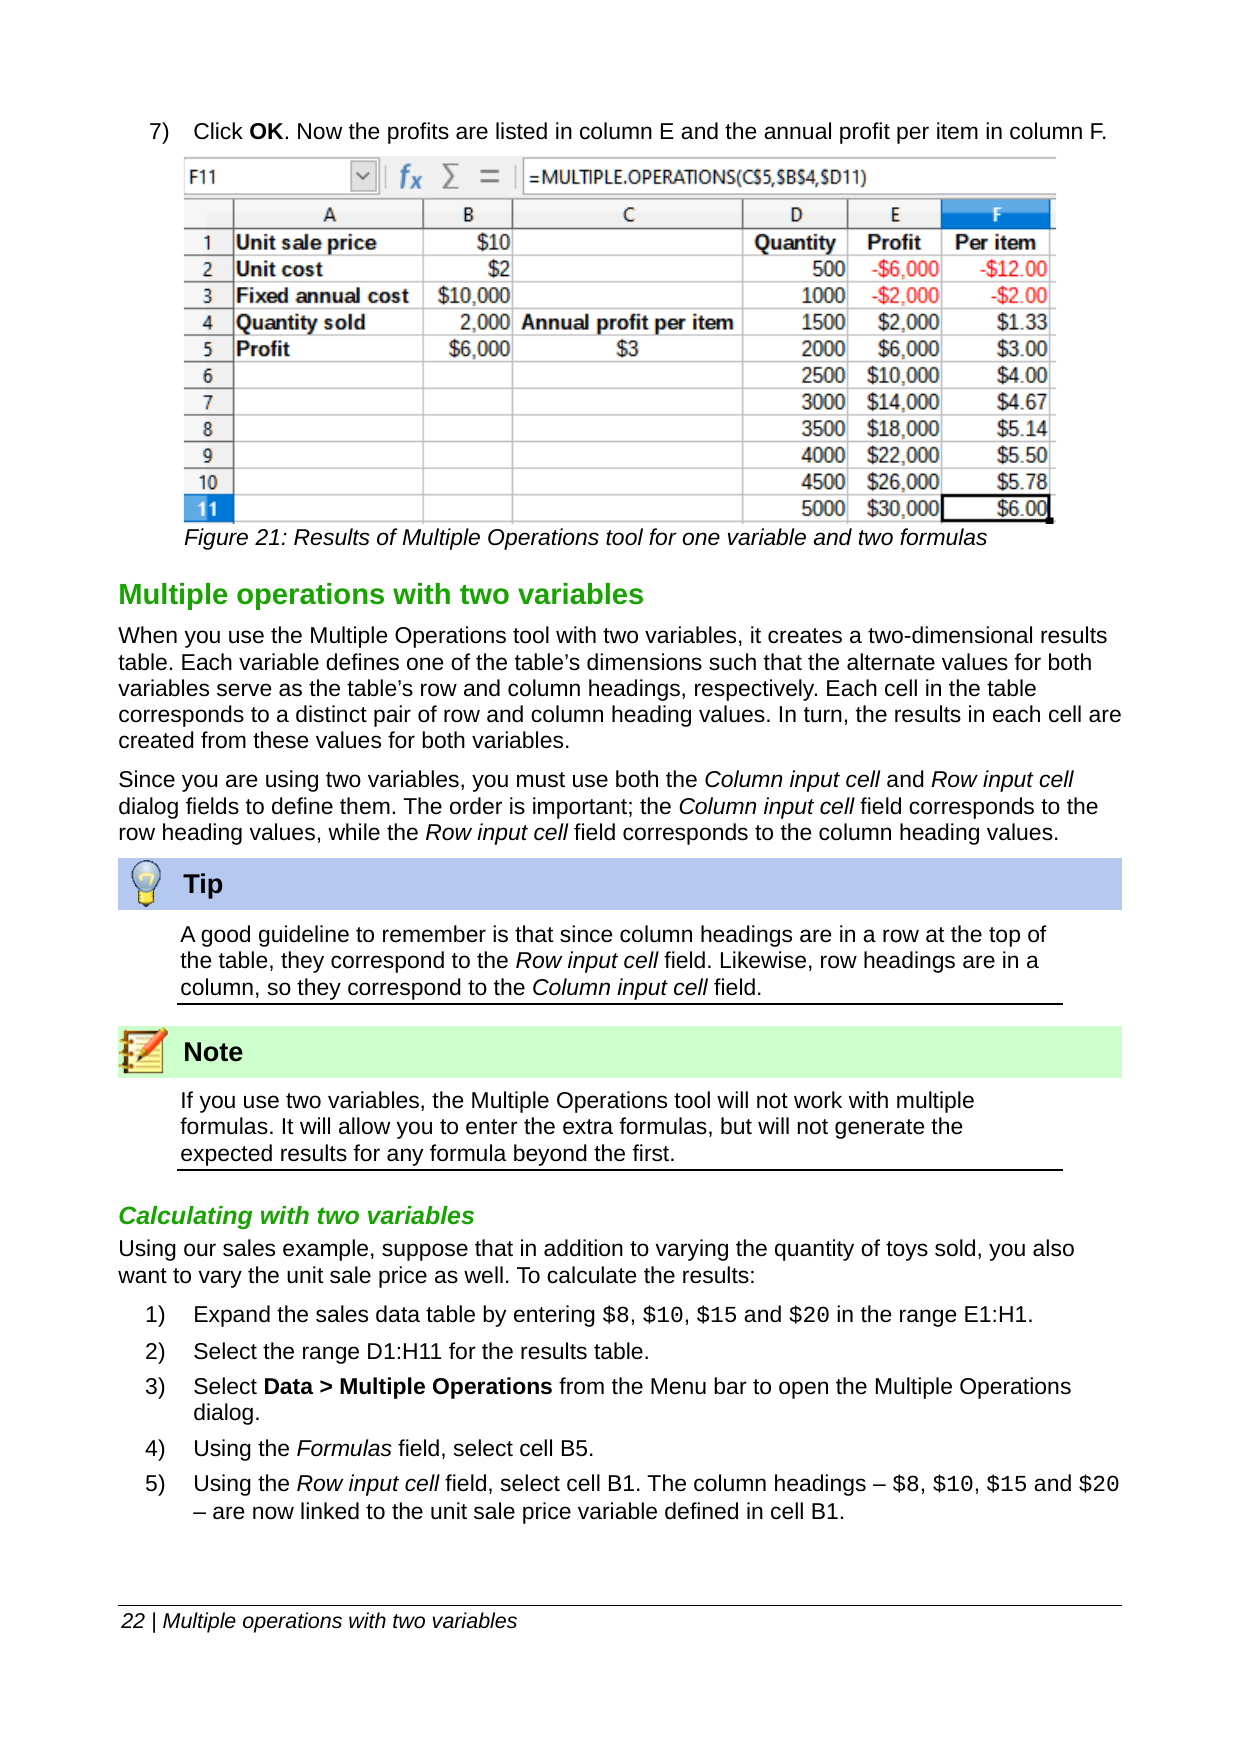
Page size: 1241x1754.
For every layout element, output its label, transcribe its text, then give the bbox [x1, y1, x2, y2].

text If you use two variables, the Multiple Operations tool will not work with multiple formulas. It will allow you to enter the extra formulas, but will not generate the expected results for any formula beyond the first. [177, 1084, 1063, 1169]
list Using the Formulas field, select cell B5. [165, 1434, 1122, 1461]
list Select the range D1:H11 for the results table. [165, 1338, 1122, 1364]
subtitle Tip [170, 858, 1122, 910]
text Since you are using two variables, you must use both the Column input cell and Row input cell dialog fields to define them. The order is important; the Column input cell field corresponds to the row heading values, while the Row input cell field corresponds to the column heading values. [118, 766, 1122, 845]
text When you use the Multiple Operations tool with two variables, it creates a two-dimensional results table. Each variable defines one of the table’s dimensions such that the alternate values for both variables serve as the table’s row and column headings, respectively. Each cell in the table corresponds to a distinct pair of row and column heading values. In turn, the results in each cell are created from these values for both variables. [118, 622, 1122, 754]
subtitle Multiple operations with two variables [118, 577, 1122, 610]
list Expand the sales data table by entering $8, $10, $15 and $20 in the range E1:H1. [165, 1301, 1122, 1329]
picture [119, 858, 170, 910]
list Select Data > Multiple Operations from the Menu bar to open the Multiple Operations dialog. [165, 1373, 1122, 1426]
subtitle Note [118, 1026, 1122, 1078]
text A good guideline to remember is that since column headings are in a row at the top of the table, they correspond to the Row input cell field. Likewise, row headings are in a column, so they correspond to the Column input cell field. [177, 918, 1063, 1003]
text Using our sales example, suppose that in addition to varying the quantity of toys sold, you also want to vary the unit sale price as well. To calculate the results: [118, 1235, 1122, 1288]
picture [183, 156, 1057, 524]
picture [119, 1026, 170, 1077]
list Using the Row input cell field, select cell B1. The column headings – $8, $10, $15 and $20 – are now linked to the unit sale price variable defined in cell B1. [165, 1470, 1122, 1524]
subtitle Calculating with two variables [118, 1201, 1063, 1229]
text Figure 21: Results of Multiple Operations tool for one variable and two formulas [184, 524, 1056, 550]
list Click OK. Now the profits are listed in column E and the annual profit per item in column F. [169, 118, 1122, 144]
